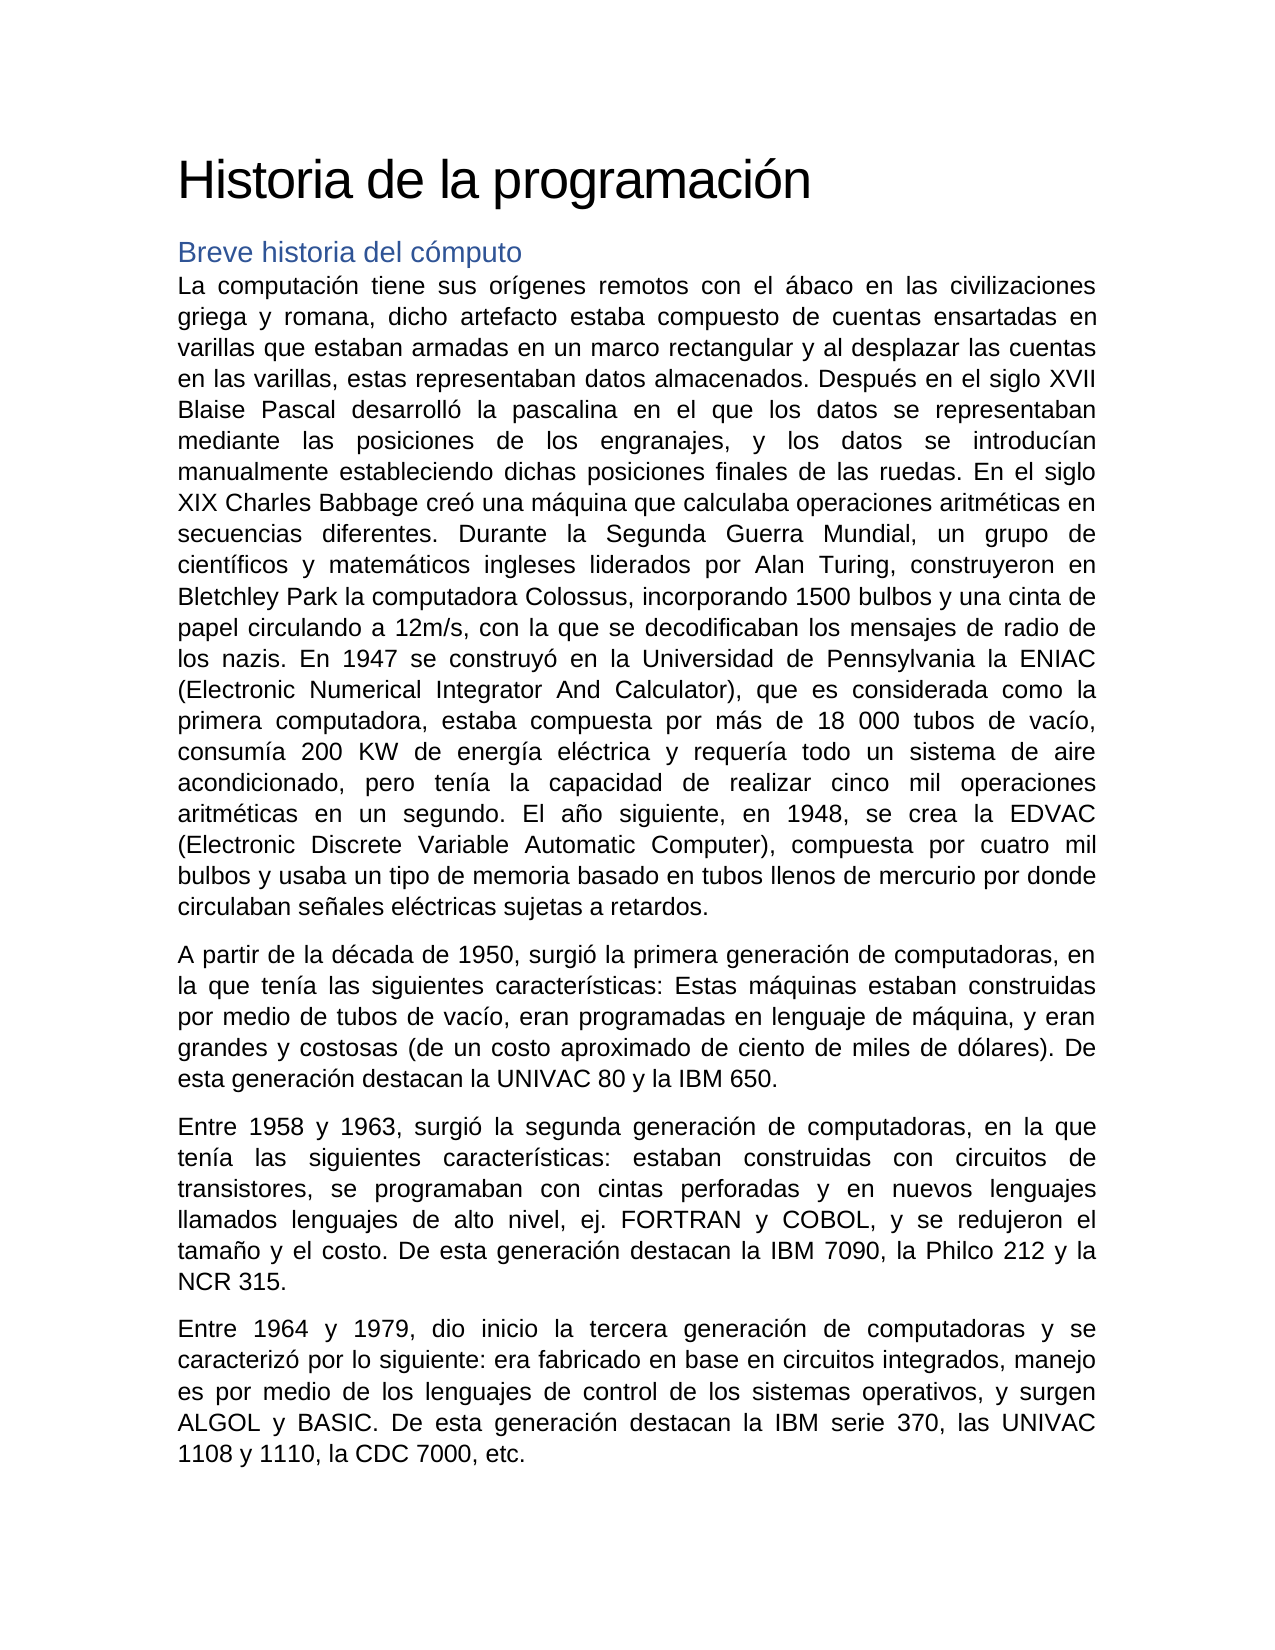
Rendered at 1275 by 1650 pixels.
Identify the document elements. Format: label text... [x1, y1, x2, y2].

subtitle Breve historia del cómputo [177, 235, 1098, 268]
title Historia de la programación [177, 148, 1098, 210]
text La computación tiene sus orígenes remotos con el ábaco en las civilizaciones griega y romana, dicho artefacto estaba compuesto de cuentas ensartadas en varillas que estaban armadas en un marco rectangular y al desplazar las cuentas en las varillas, estas representaban datos almacenados. Después en el siglo XVII Blaise Pascal desarrolló la pascalina en el que los datos se representaban mediante las posiciones de los engranajes, y los datos se introducían manualmente estableciendo dichas posiciones finales de las ruedas. En el siglo XIX Charles Babbage creó una máquina que calculaba operaciones aritméticas en secuencias diferentes. Durante la Segunda Guerra Mundial, un grupo de científicos y matemáticos ingleses liderados por Alan Turing, construyeron en Bletchley Park la computadora Colossus, incorporando 1500 bulbos y una cinta de papel circulando a 12m/s, con la que se decodificaban los mensajes de radio de los nazis. En 1947 se construyó en la Universidad de Pennsylvania la ENIAC (Electronic Numerical Integrator And Calculator), que es considerada como la primera computadora, estaba compuesta por más de 18 000 tubos de vacío, consumía 200 KW de energía eléctrica y requería todo un sistema de aire acondicionado, pero tenía la capacidad de realizar cinco mil operaciones aritméticas en un segundo. El año siguiente, en 1948, se crea la EDVAC (Electronic Discrete Variable Automatic Computer), compuesta por cuatro mil bulbos y usaba un tipo de memoria basado en tubos llenos de mercurio por donde circulaban señales eléctricas sujetas a retardos. [177, 271, 1098, 921]
text Entre 1958 y 1963, surgió la segunda generación de computadoras, en la que tenía las siguientes características: estaban construidas con circuitos de transistores, se programaban con cintas perforadas y en nuevos lenguajes llamados lenguajes de alto nivel, ej. FORTRAN y COBOL, y se redujeron el tamaño y el costo. De esta generación destacan la IBM 7090, la Philco 212 y la NCR 315. [177, 1111, 1098, 1295]
text A partir de la década de 1950, surgió la primera generación de computadoras, en la que tenía las siguientes características: Estas máquinas estaban construidas por medio de tubos de vacío, eran programadas en lenguaje de máquina, y eran grandes y costosas (de un costo aproximado de ciento de miles de dólares). De esta generación destacan la UNIVAC 80 y la IBM 650. [177, 939, 1098, 1092]
text Entre 1964 y 1979, dio inicio la tercera generación de computadoras y se caracterizó por lo siguiente: era fabricado en base en circuitos integrados, manejo es por medio de los lenguajes de control de los sistemas operativos, y surgen ALGOL y BASIC. De esta generación destacan la IBM serie 370, las UNIVAC 1108 y 1110, la CDC 7000, etc. [177, 1314, 1098, 1467]
